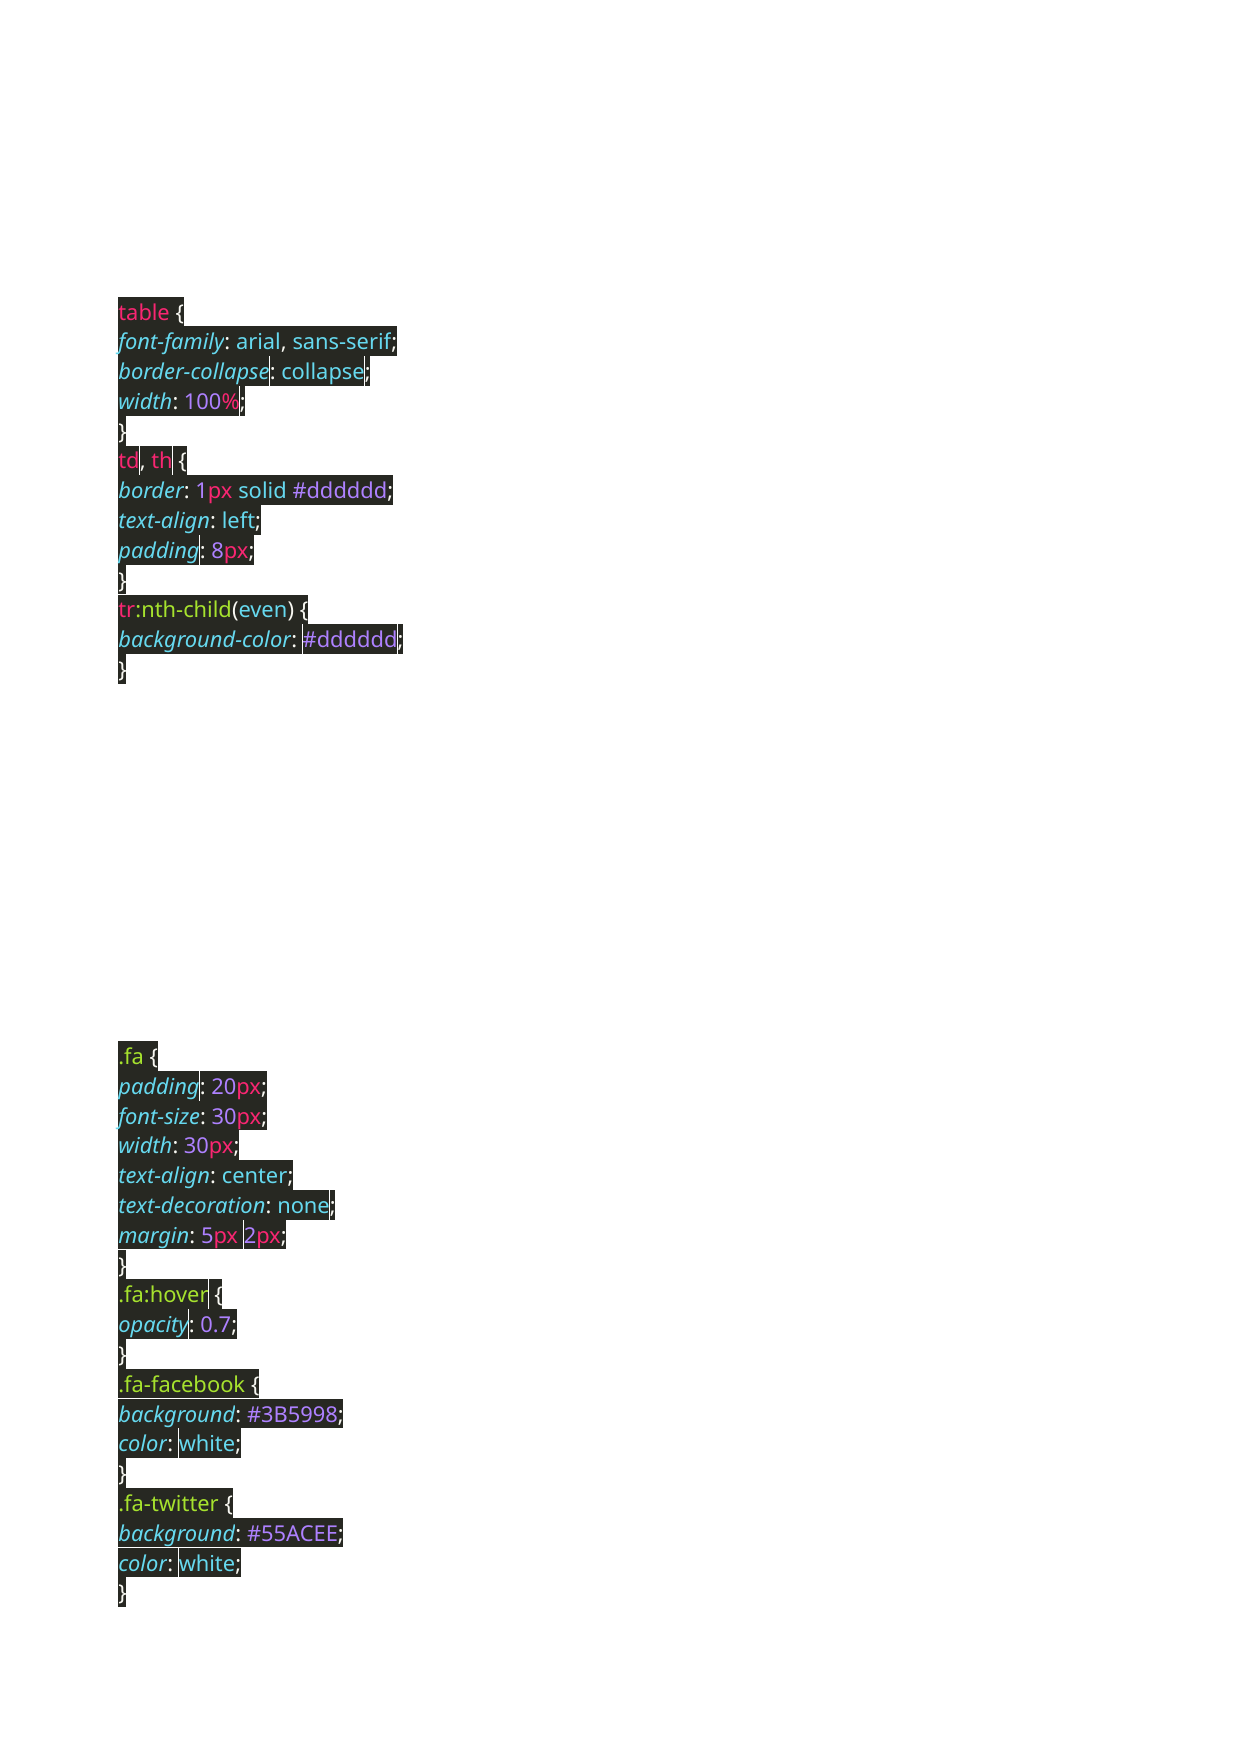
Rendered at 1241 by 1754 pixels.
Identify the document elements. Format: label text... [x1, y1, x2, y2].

text .fa-facebook { [118, 1369, 1122, 1398]
text background-color: #dddddd; [118, 624, 1122, 654]
text border-collapse: collapse; [118, 356, 1122, 386]
text width: 100%; [118, 386, 1122, 416]
text } [118, 1458, 1122, 1488]
text text-align: left; [118, 505, 1122, 535]
text } [118, 1339, 1122, 1369]
text color: white; [118, 1547, 1122, 1577]
text font-family: arial, sans-serif; [118, 326, 1122, 356]
text font-size: 30px; [118, 1101, 1122, 1130]
text text-decoration: none; [118, 1190, 1122, 1220]
text table { [118, 297, 1122, 326]
text td, th { [118, 446, 1122, 475]
text } [118, 416, 1122, 446]
text .fa { [118, 1041, 1122, 1071]
text } [118, 565, 1122, 594]
text opacity: 0.7; [118, 1309, 1122, 1339]
text margin: 5px 2px; [118, 1220, 1122, 1249]
text .fa:hover { [118, 1279, 1122, 1309]
text padding: 8px; [118, 535, 1122, 565]
text .fa-twitter { [118, 1488, 1122, 1518]
text tr:nth-child(even) { [118, 594, 1122, 624]
text border: 1px solid #dddddd; [118, 475, 1122, 505]
text width: 30px; [118, 1130, 1122, 1160]
text } [118, 654, 1122, 684]
text padding: 20px; [118, 1071, 1122, 1101]
text background: #55ACEE; [118, 1518, 1122, 1547]
text color: white; [118, 1428, 1122, 1458]
text } [118, 1249, 1122, 1279]
text background: #3B5998; [118, 1398, 1122, 1428]
text text-align: center; [118, 1160, 1122, 1190]
text } [118, 1577, 1122, 1607]
